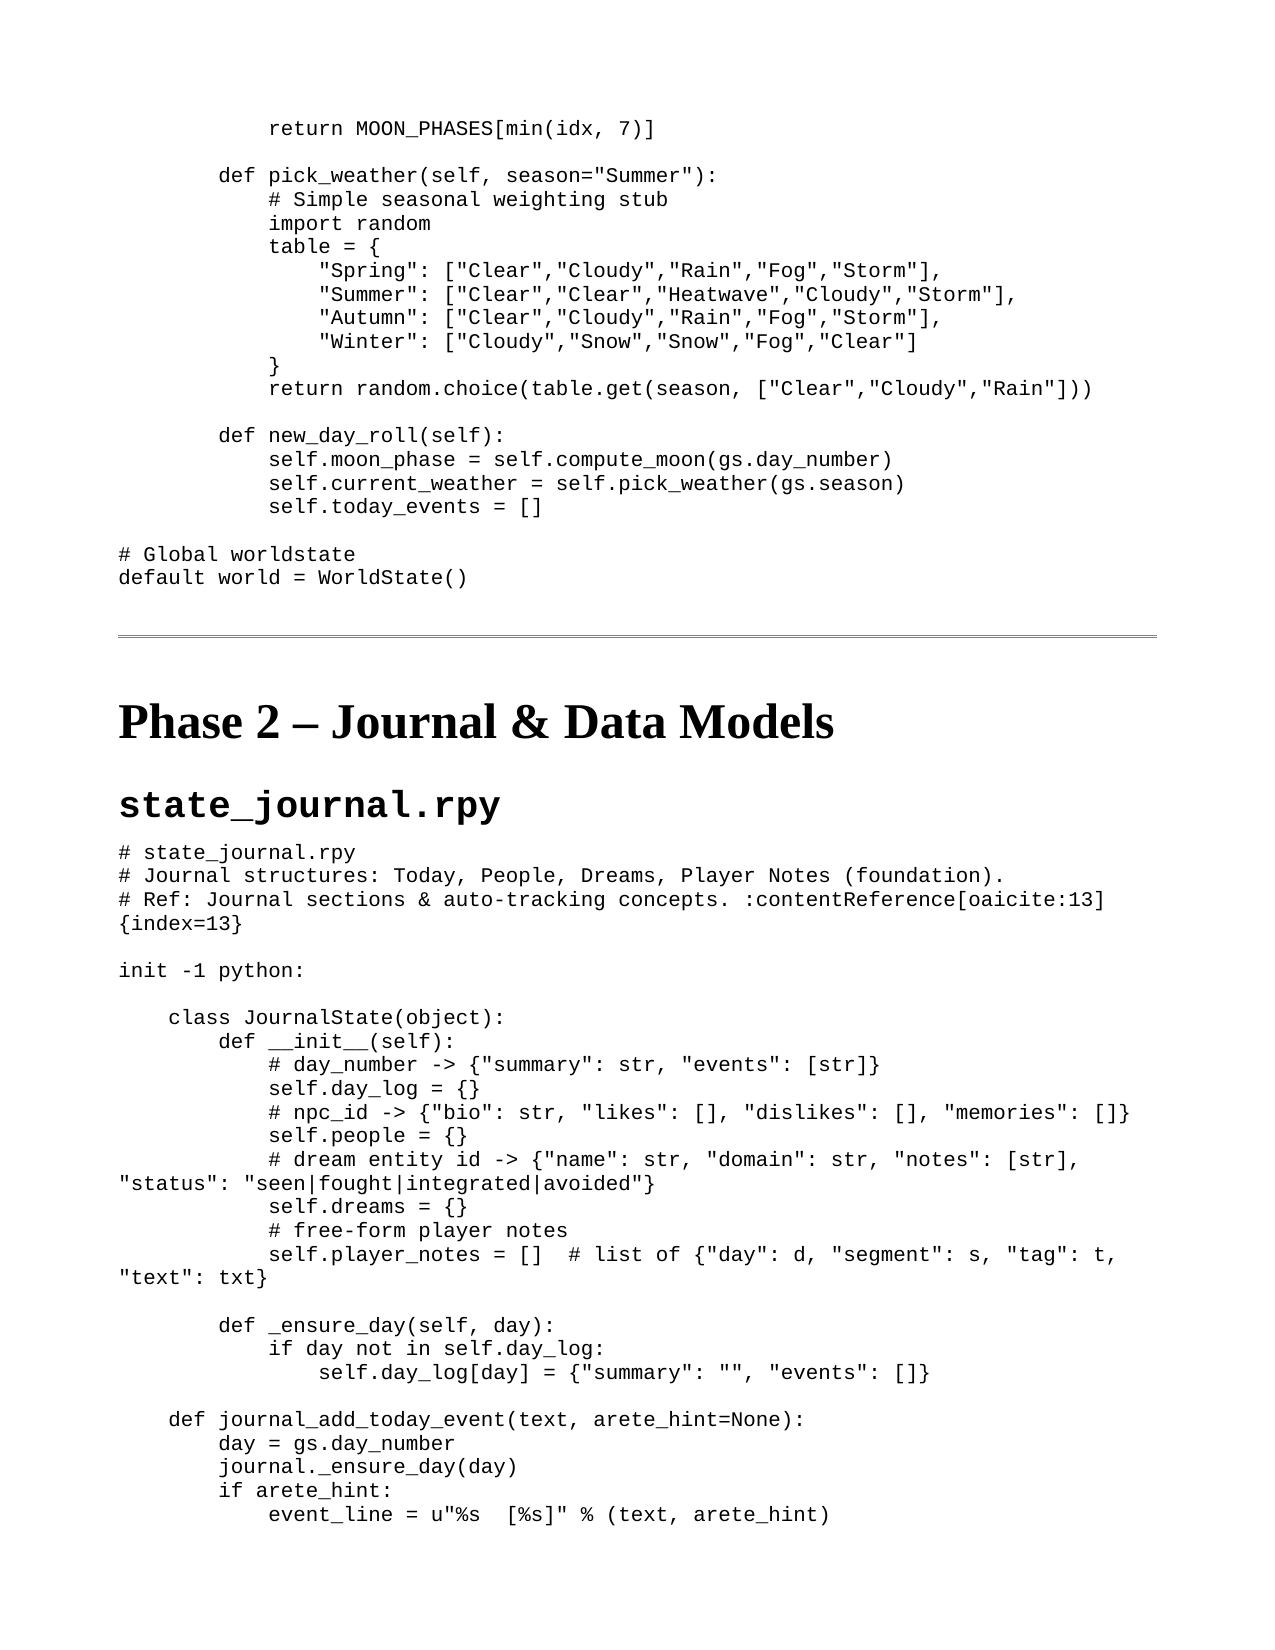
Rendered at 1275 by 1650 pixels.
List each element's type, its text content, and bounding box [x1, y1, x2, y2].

text } [118, 354, 1157, 378]
text def new_day_roll(self): [118, 426, 1157, 449]
text import random [118, 213, 1157, 236]
text "Autumn": ["Clear","Cloudy","Rain","Fog","Storm"], [118, 307, 1157, 331]
text def __init__(self): [118, 1031, 1157, 1054]
text self.day_log[day] = {"summary": "", "events": []} [118, 1362, 1157, 1386]
text event_line = u"%s [%s]" % (text, arete_hint) [118, 1504, 1157, 1527]
text self.moon_phase = self.compute_moon(gs.day_number) [118, 449, 1157, 473]
text # state_journal.rpy [118, 842, 1157, 865]
text day = gs.day_number [118, 1433, 1157, 1456]
text init -1 python: [118, 960, 1157, 983]
text def journal_add_today_event(text, arete_hint=None): [118, 1409, 1157, 1433]
text self.current_weather = self.pick_weather(gs.season) [118, 473, 1157, 496]
text # dream entity id -> {"name": str, "domain": str, "notes": [str], "status": "seen|fought|integrated|avoided"} [118, 1149, 1157, 1196]
text if day not in self.day_log: [118, 1338, 1157, 1362]
text journal._ensure_day(day) [118, 1456, 1157, 1480]
text # day_number -> {"summary": str, "events": [str]} [118, 1054, 1157, 1078]
text # Ref: Journal sections & auto-tracking concepts. :contentReference[oaicite:13]{index=13} [118, 889, 1157, 936]
text # Global worldstate [118, 544, 1157, 567]
text "Summer": ["Clear","Clear","Heatwave","Cloudy","Storm"], [118, 284, 1157, 307]
text "Winter": ["Cloudy","Snow","Snow","Fog","Clear"] [118, 331, 1157, 354]
text self.day_log = {} [118, 1078, 1157, 1102]
text self.today_events = [] [118, 496, 1157, 520]
text self.dreams = {} [118, 1196, 1157, 1220]
text return MOON_PHASES[min(idx, 7)] [118, 118, 1157, 142]
text return random.choice(table.get(season, ["Clear","Cloudy","Rain"])) [118, 378, 1157, 402]
text table = { [118, 236, 1157, 260]
text # free-form player notes [118, 1220, 1157, 1244]
text # npc_id -> {"bio": str, "likes": [], "dislikes": [], "memories": []} [118, 1102, 1157, 1125]
text # Simple seasonal weighting stub [118, 189, 1157, 213]
subtitle state_journal.rpy [118, 787, 1157, 829]
text class JournalState(object): [118, 1007, 1157, 1031]
text "Spring": ["Clear","Cloudy","Rain","Fog","Storm"], [118, 260, 1157, 284]
text def _ensure_day(self, day): [118, 1314, 1157, 1338]
text self.player_notes = [] # list of {"day": d, "segment": s, "tag": t, "text": txt} [118, 1244, 1157, 1291]
text default world = WorldState() [118, 567, 1157, 591]
text self.people = {} [118, 1125, 1157, 1149]
text if arete_hint: [118, 1480, 1157, 1504]
text def pick_weather(self, season="Summer"): [118, 165, 1157, 189]
subtitle Phase 2 – Journal & Data Models [118, 692, 1157, 749]
text # Journal structures: Today, People, Dreams, Player Notes (foundation). [118, 865, 1157, 889]
